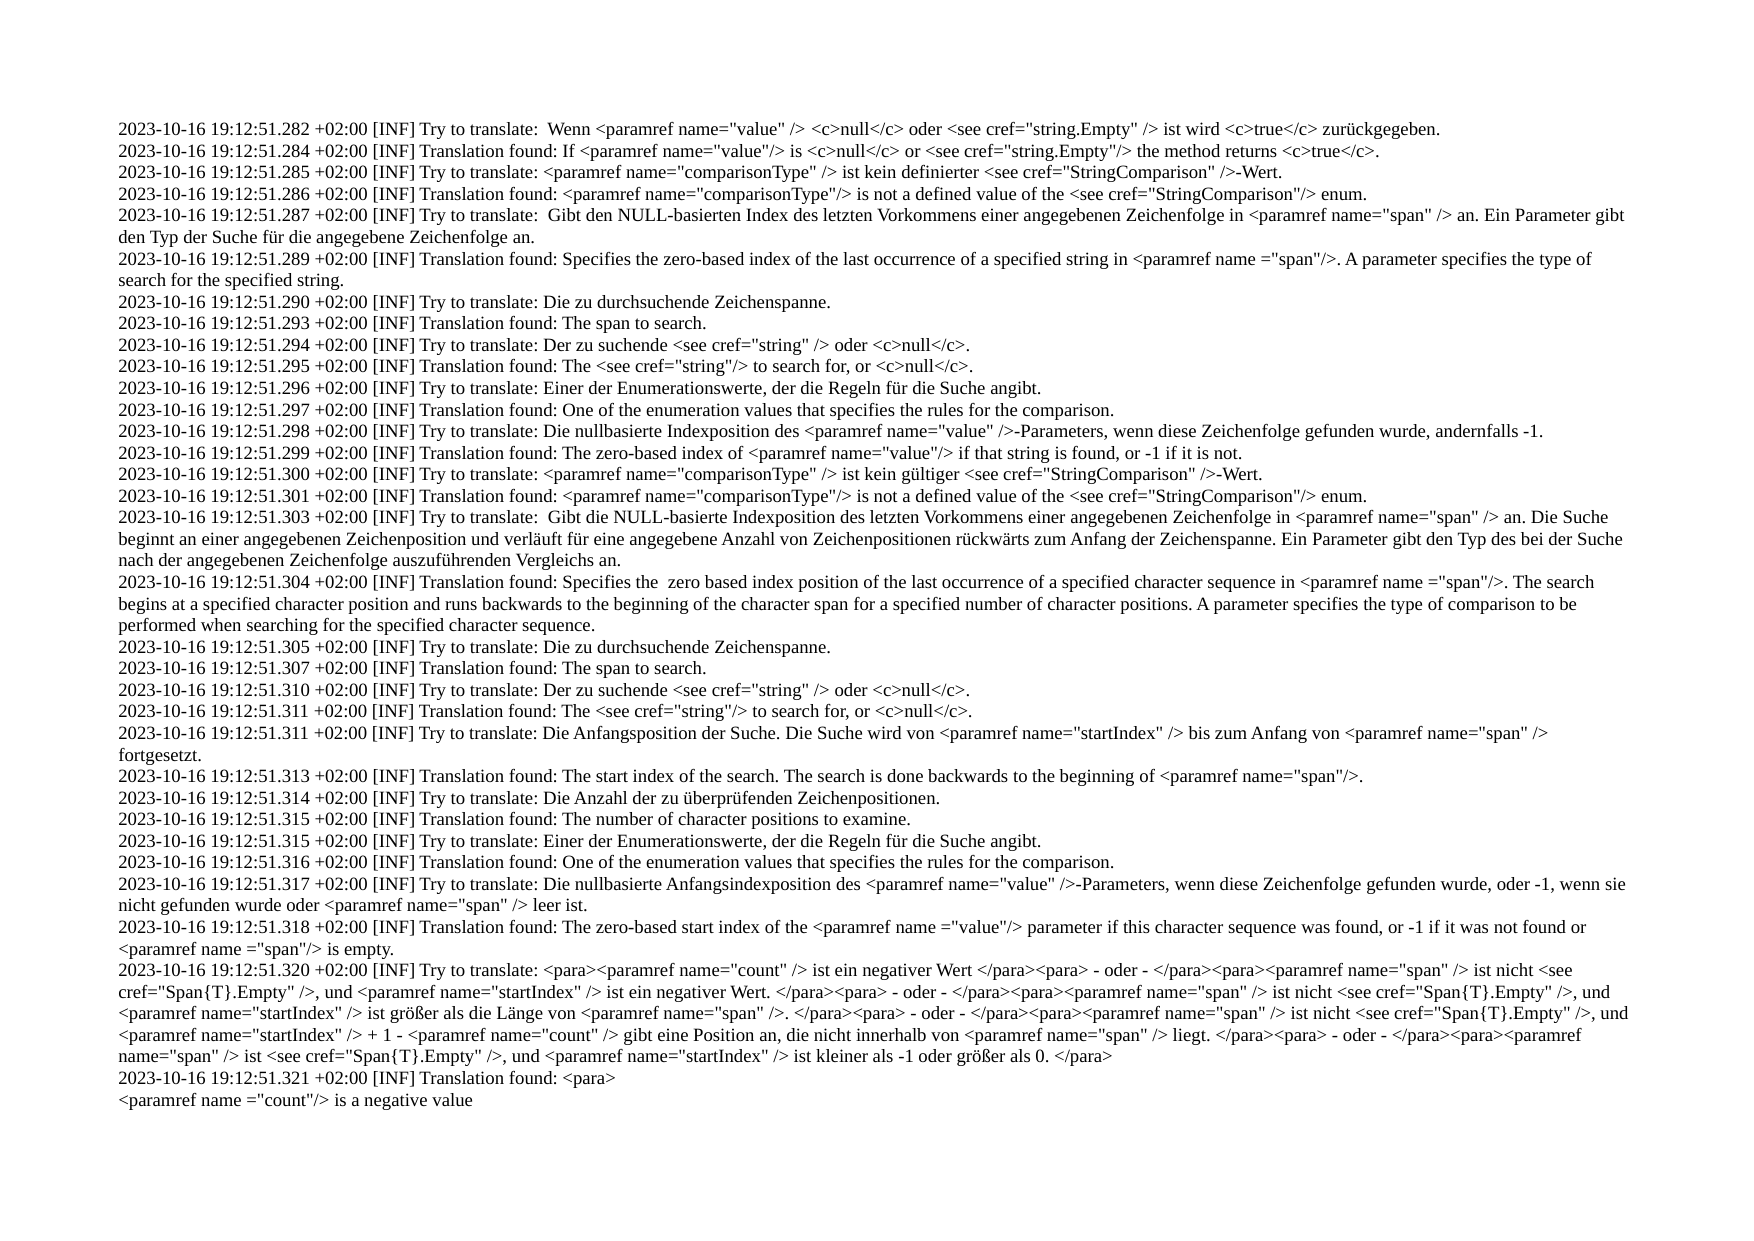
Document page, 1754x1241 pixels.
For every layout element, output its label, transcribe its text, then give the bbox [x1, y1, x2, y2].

text 2023-10-16 19:12:51.318 +02:00 [INF] Translation found: The zero-based start index of the <paramref name ="value"/> parameter if this character sequence was found, or -1 if it was not found or <paramref name ="span"/> is empty. [118, 916, 1636, 959]
text 2023-10-16 19:12:51.293 +02:00 [INF] Translation found: The span to search. [118, 312, 1636, 334]
text 2023-10-16 19:12:51.321 +02:00 [INF] Translation found: <para> <paramref name ="count"/> is a negative value [118, 1067, 1636, 1110]
text 2023-10-16 19:12:51.295 +02:00 [INF] Translation found: The <see cref="string"/> to search for, or <c>null</c>. [118, 355, 1636, 377]
text 2023-10-16 19:12:51.286 +02:00 [INF] Translation found: <paramref name="comparisonType"/> is not a defined value of the <see cref="StringComparison"/> enum. [118, 183, 1636, 204]
text 2023-10-16 19:12:51.284 +02:00 [INF] Translation found: If <paramref name="value"/> is <c>null</c> or <see cref="string.Empty"/> the method returns <c>true</c>. [118, 140, 1636, 161]
text 2023-10-16 19:12:51.314 +02:00 [INF] Try to translate: Die Anzahl der zu überprüfenden Zeichenpositionen. [118, 787, 1636, 808]
text 2023-10-16 19:12:51.303 +02:00 [INF] Try to translate: Gibt die NULL-basierte Indexposition des letzten Vorkommens einer angegebenen Zeichenfolge in <paramref name="span" /> an. Die Suche beginnt an einer angegebenen Zeichenposition und verläuft für eine angegebene Anzahl von Zeichenpositionen rückwärts zum Anfang der Zeichenspanne. Ein Parameter gibt den Typ des bei der Suche nach der angegebenen Zeichenfolge auszuführenden Vergleichs an. [118, 506, 1636, 571]
text 2023-10-16 19:12:51.311 +02:00 [INF] Try to translate: Die Anfangsposition der Suche. Die Suche wird von <paramref name="startIndex" /> bis zum Anfang von <paramref name="span" /> fortgesetzt. [118, 722, 1636, 765]
text 2023-10-16 19:12:51.282 +02:00 [INF] Try to translate: Wenn <paramref name="value" /> <c>null</c> oder <see cref="string.Empty" /> ist wird <c>true</c> zurückgegeben. [118, 118, 1636, 140]
text 2023-10-16 19:12:51.315 +02:00 [INF] Translation found: The number of character positions to examine. [118, 808, 1636, 830]
text 2023-10-16 19:12:51.290 +02:00 [INF] Try to translate: Die zu durchsuchende Zeichenspanne. [118, 291, 1636, 312]
text 2023-10-16 19:12:51.289 +02:00 [INF] Translation found: Specifies the zero-based index of the last occurrence of a specified string in <paramref name ="span"/>. A parameter specifies the type of search for the specified string. [118, 247, 1636, 291]
text 2023-10-16 19:12:51.304 +02:00 [INF] Translation found: Specifies the zero based index position of the last occurrence of a specified character sequence in <paramref name ="span"/>. The search begins at a specified character position and runs backwards to the beginning of the character span for a specified number of character positions. A parameter specifies the type of comparison to be performed when searching for the specified character sequence. [118, 571, 1636, 636]
text 2023-10-16 19:12:51.297 +02:00 [INF] Translation found: One of the enumeration values that specifies the rules for the comparison. [118, 398, 1636, 420]
text 2023-10-16 19:12:51.285 +02:00 [INF] Try to translate: <paramref name="comparisonType" /> ist kein definierter <see cref="StringComparison" />-Wert. [118, 161, 1636, 183]
text 2023-10-16 19:12:51.299 +02:00 [INF] Translation found: The zero-based index of <paramref name="value"/> if that string is found, or -1 if it is not. [118, 442, 1636, 463]
text 2023-10-16 19:12:51.305 +02:00 [INF] Try to translate: Die zu durchsuchende Zeichenspanne. [118, 636, 1636, 657]
text 2023-10-16 19:12:51.311 +02:00 [INF] Translation found: The <see cref="string"/> to search for, or <c>null</c>. [118, 700, 1636, 722]
text 2023-10-16 19:12:51.294 +02:00 [INF] Try to translate: Der zu suchende <see cref="string" /> oder <c>null</c>. [118, 334, 1636, 355]
text 2023-10-16 19:12:51.310 +02:00 [INF] Try to translate: Der zu suchende <see cref="string" /> oder <c>null</c>. [118, 679, 1636, 700]
text 2023-10-16 19:12:51.316 +02:00 [INF] Translation found: One of the enumeration values that specifies the rules for the comparison. [118, 851, 1636, 873]
text 2023-10-16 19:12:51.315 +02:00 [INF] Try to translate: Einer der Enumerationswerte, der die Regeln für die Suche angibt. [118, 830, 1636, 851]
text 2023-10-16 19:12:51.313 +02:00 [INF] Translation found: The start index of the search. The search is done backwards to the beginning of <paramref name="span"/>. [118, 765, 1636, 787]
text 2023-10-16 19:12:51.287 +02:00 [INF] Try to translate: Gibt den NULL-basierten Index des letzten Vorkommens einer angegebenen Zeichenfolge in <paramref name="span" /> an. Ein Parameter gibt den Typ der Suche für die angegebene Zeichenfolge an. [118, 204, 1636, 247]
text 2023-10-16 19:12:51.298 +02:00 [INF] Try to translate: Die nullbasierte Indexposition des <paramref name="value" />-Parameters, wenn diese Zeichenfolge gefunden wurde, andernfalls -1. [118, 420, 1636, 442]
text 2023-10-16 19:12:51.300 +02:00 [INF] Try to translate: <paramref name="comparisonType" /> ist kein gültiger <see cref="StringComparison" />-Wert. [118, 463, 1636, 485]
text 2023-10-16 19:12:51.317 +02:00 [INF] Try to translate: Die nullbasierte Anfangsindexposition des <paramref name="value" />-Parameters, wenn diese Zeichenfolge gefunden wurde, oder -1, wenn sie nicht gefunden wurde oder <paramref name="span" /> leer ist. [118, 873, 1636, 916]
text 2023-10-16 19:12:51.301 +02:00 [INF] Translation found: <paramref name="comparisonType"/> is not a defined value of the <see cref="StringComparison"/> enum. [118, 485, 1636, 506]
text 2023-10-16 19:12:51.307 +02:00 [INF] Translation found: The span to search. [118, 657, 1636, 679]
text 2023-10-16 19:12:51.320 +02:00 [INF] Try to translate: <para><paramref name="count" /> ist ein negativer Wert </para><para> - oder - </para><para><paramref name="span" /> ist nicht <see cref="Span{T}.Empty" />, und <paramref name="startIndex" /> ist ein negativer Wert. </para><para> - oder - </para><para><paramref name="span" /> ist nicht <see cref="Span{T}.Empty" />, und <paramref name="startIndex" /> ist größer als die Länge von <paramref name="span" />. </para><para> - oder - </para><para><paramref name="span" /> ist nicht <see cref="Span{T}.Empty" />, und <paramref name="startIndex" /> + 1 - <paramref name="count" /> gibt eine Position an, die nicht innerhalb von <paramref name="span" /> liegt. </para><para> - oder - </para><para><paramref name="span" /> ist <see cref="Span{T}.Empty" />, und <paramref name="startIndex" /> ist kleiner als -1 oder größer als 0. </para> [118, 959, 1636, 1067]
text 2023-10-16 19:12:51.296 +02:00 [INF] Try to translate: Einer der Enumerationswerte, der die Regeln für die Suche angibt. [118, 377, 1636, 398]
